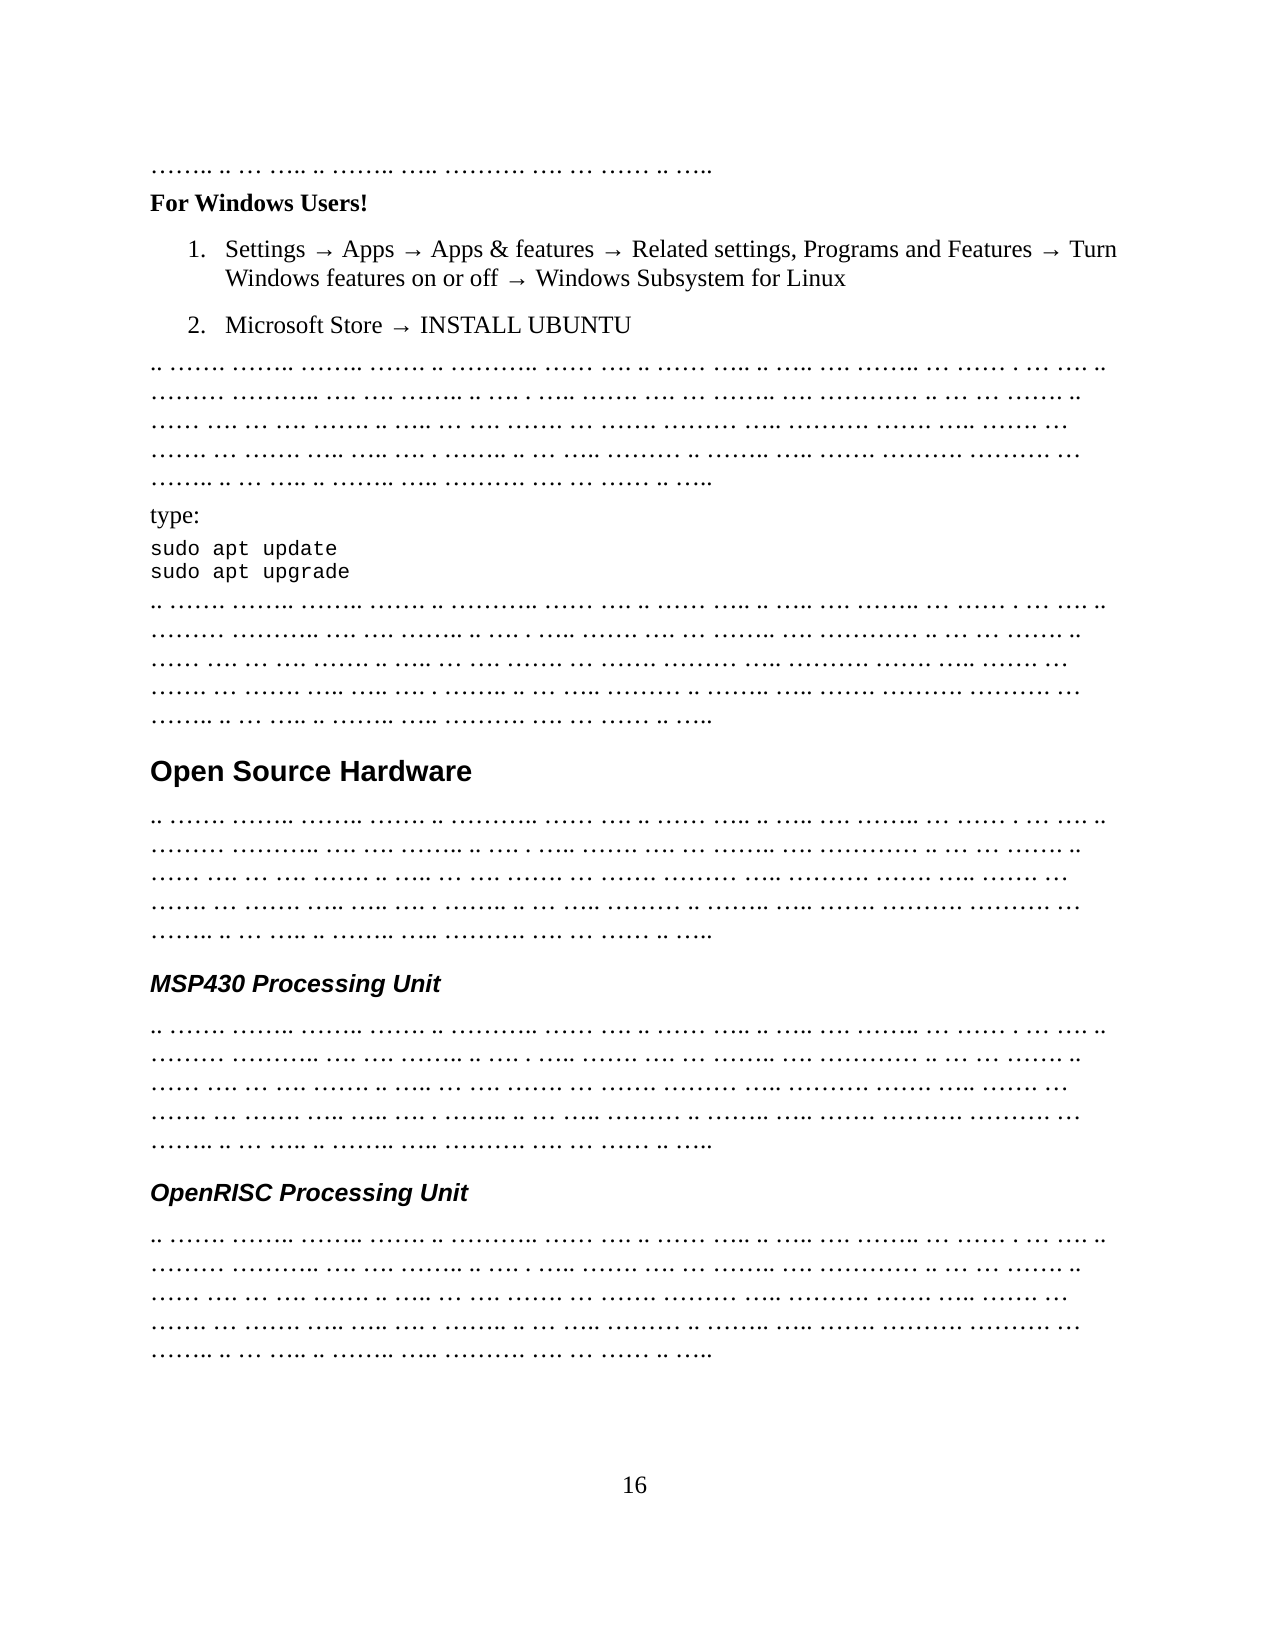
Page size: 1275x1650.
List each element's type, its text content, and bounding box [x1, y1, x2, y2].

text …….. .. … ….. .. …….. ….. ………. …. … …… .. ….. [150, 150, 1125, 179]
list Settings → Apps → Apps & features → Related settings, Programs and Features → Turn Windows features on or off → Windows Subsystem for Linux [187, 234, 1125, 292]
subtitle MSP430 Processing Unit [150, 969, 1125, 997]
text .. ……. …….. …….. ……. .. ……….. …… …. .. …… ….. .. ….. …. …….. … …… . … …. .. ……… ……….. …. …. …….. .. …. . ….. ……. …. … …….. …. ………… .. … … ……. .. …… …. … …. ……. .. ….. … …. ……. … ……. ……… ….. ………. ……. ….. ……. … ……. … ……. ….. ….. …. . …….. .. … ….. ……… .. …….. ….. ……. ………. ………. … …….. .. … ….. .. …….. ….. ………. …. … …… .. ….. [150, 585, 1125, 729]
text sudo apt upgrade [150, 562, 1125, 585]
text sudo apt update [150, 538, 1125, 562]
text .. ……. …….. …….. ……. .. ……….. …… …. .. …… ….. .. ….. …. …….. … …… . … …. .. ……… ……….. …. …. …….. .. …. . ….. ……. …. … …….. …. ………… .. … … ……. .. …… …. … …. ……. .. ….. … …. ……. … ……. ……… ….. ………. ……. ….. ……. … ……. … ……. ….. ….. …. . …….. .. … ….. ……… .. …….. ….. ……. ………. ………. … …….. .. … ….. .. …….. ….. ………. …. … …… .. ….. [150, 1219, 1125, 1363]
text For Windows Users! [150, 188, 1125, 216]
subtitle OpenRISC Processing Unit [150, 1178, 1125, 1207]
text .. ……. …….. …….. ……. .. ……….. …… …. .. …… ….. .. ….. …. …….. … …… . … …. .. ……… ……….. …. …. …….. .. …. . ….. ……. …. … …….. …. ………… .. … … ……. .. …… …. … …. ……. .. ….. … …. ……. … ……. ……… ….. ………. ……. ….. ……. … ……. … ……. ….. ….. …. . …….. .. … ….. ……… .. …….. ….. ……. ………. ………. … …….. .. … ….. .. …….. ….. ………. …. … …… .. ….. [150, 1010, 1125, 1153]
list Microsoft Store → INSTALL UBUNTU [187, 310, 1125, 338]
subtitle Open Source Hardware [150, 754, 1125, 787]
text .. ……. …….. …….. ……. .. ……….. …… …. .. …… ….. .. ….. …. …….. … …… . … …. .. ……… ……….. …. …. …….. .. …. . ….. ……. …. … …….. …. ………… .. … … ……. .. …… …. … …. ……. .. ….. … …. ……. … ……. ……… ….. ………. ……. ….. ……. … ……. … ……. ….. ….. …. . …….. .. … ….. ……… .. …….. ….. ……. ………. ………. … …….. .. … ….. .. …….. ….. ………. …. … …… .. ….. [150, 800, 1125, 944]
text type: [150, 500, 1125, 529]
text .. ……. …….. …….. ……. .. ……….. …… …. .. …… ….. .. ….. …. …….. … …… . … …. .. ……… ……….. …. …. …….. .. …. . ….. ……. …. … …….. …. ………… .. … … ……. .. …… …. … …. ……. .. ….. … …. ……. … ……. ……… ….. ………. ……. ….. ……. … ……. … ……. ….. ….. …. . …….. .. … ….. ……… .. …….. ….. ……. ………. ………. … …….. .. … ….. .. …….. ….. ………. …. … …… .. ….. [150, 347, 1125, 491]
